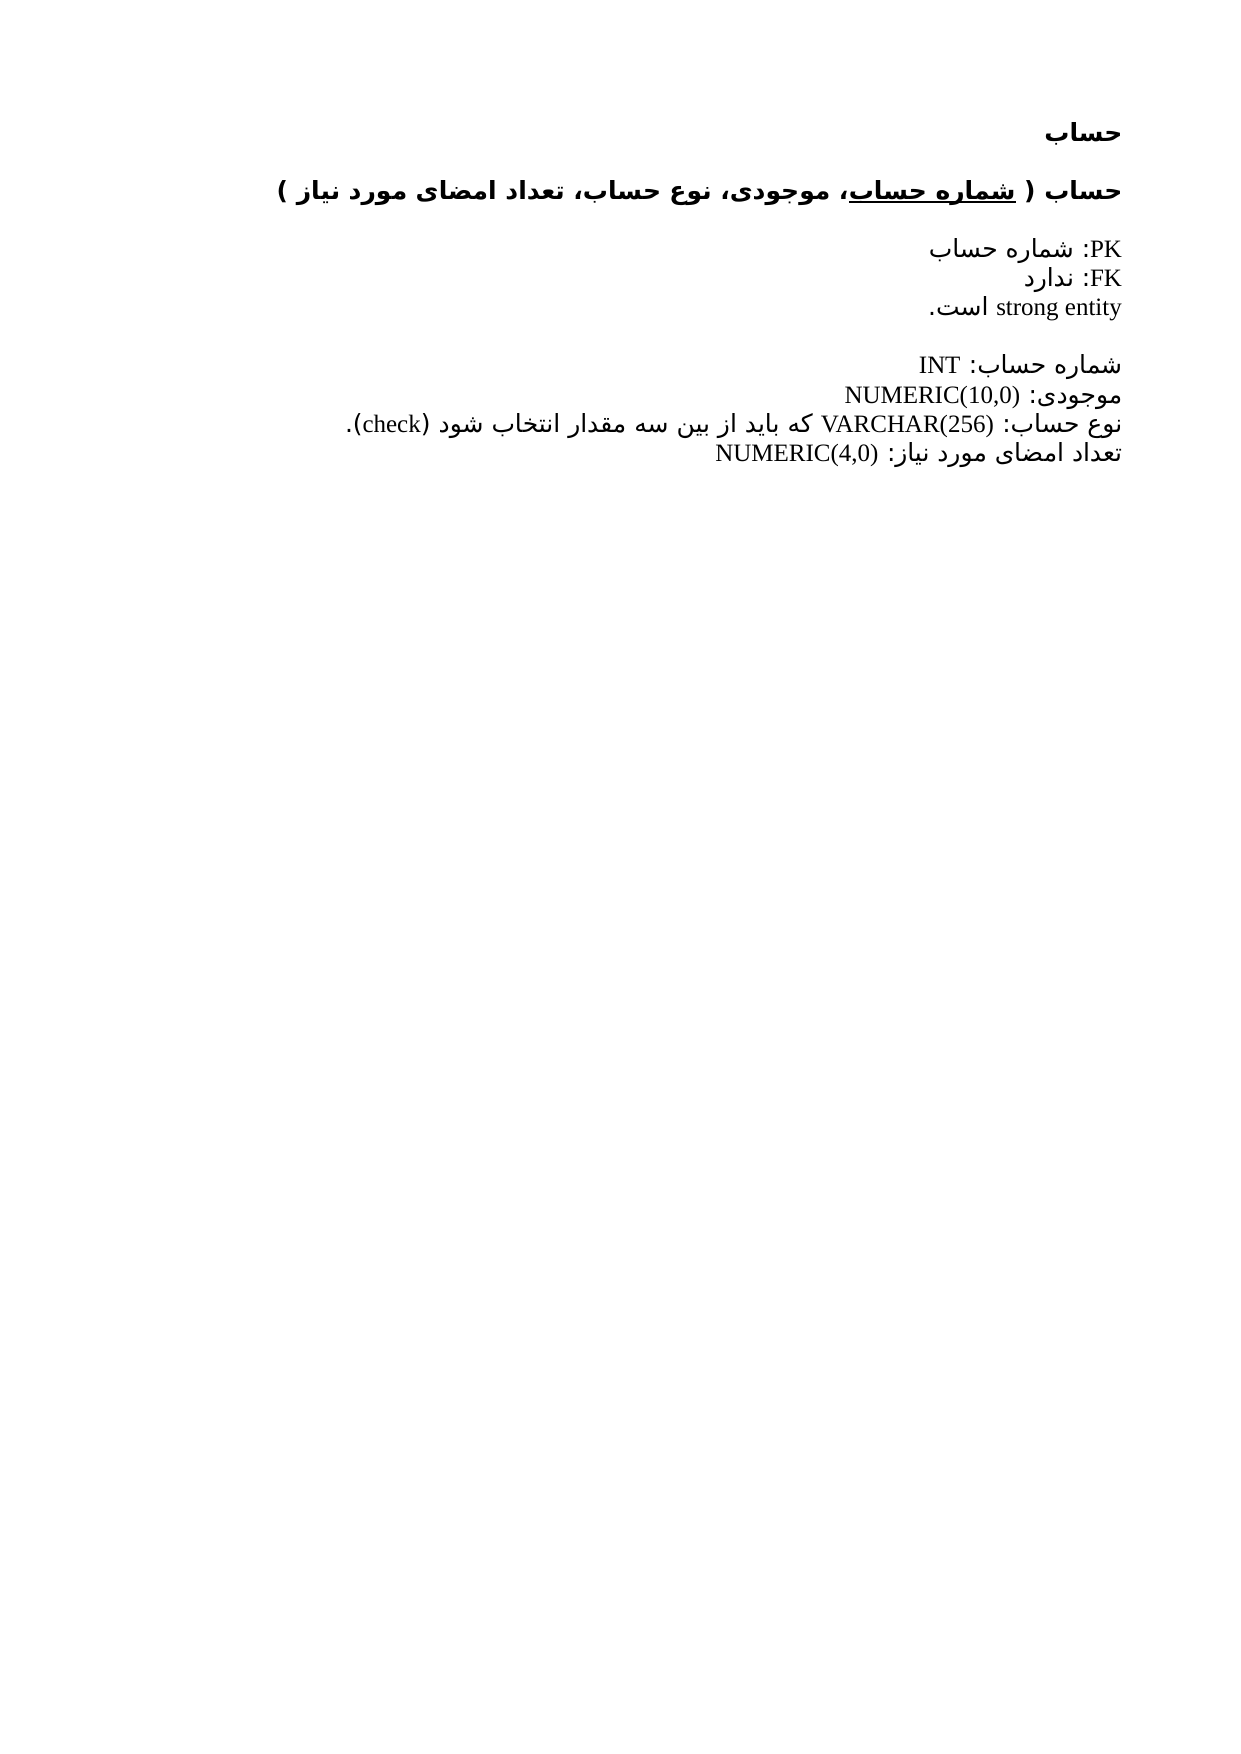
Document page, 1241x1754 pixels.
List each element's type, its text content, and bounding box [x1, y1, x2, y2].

text strong entity است. [118, 292, 1122, 322]
text FK: ندارد [118, 263, 1122, 292]
text حساب ( شماره حساب، موجودی، نوع حساب، تعداد امضای مورد نیاز )‌ [118, 176, 1122, 205]
text PK: شماره حساب [118, 234, 1122, 263]
text موجودی: NUMERIC(10,0) [118, 380, 1122, 409]
text حساب [118, 118, 1122, 147]
text تعداد امضای مورد نیاز: NUMERIC(4,0) [118, 438, 1122, 468]
text نوع حساب: VARCHAR(256) که باید از بین سه مقدار انتخاب شود (check). [118, 409, 1122, 438]
text شماره حساب: INT [118, 351, 1122, 380]
